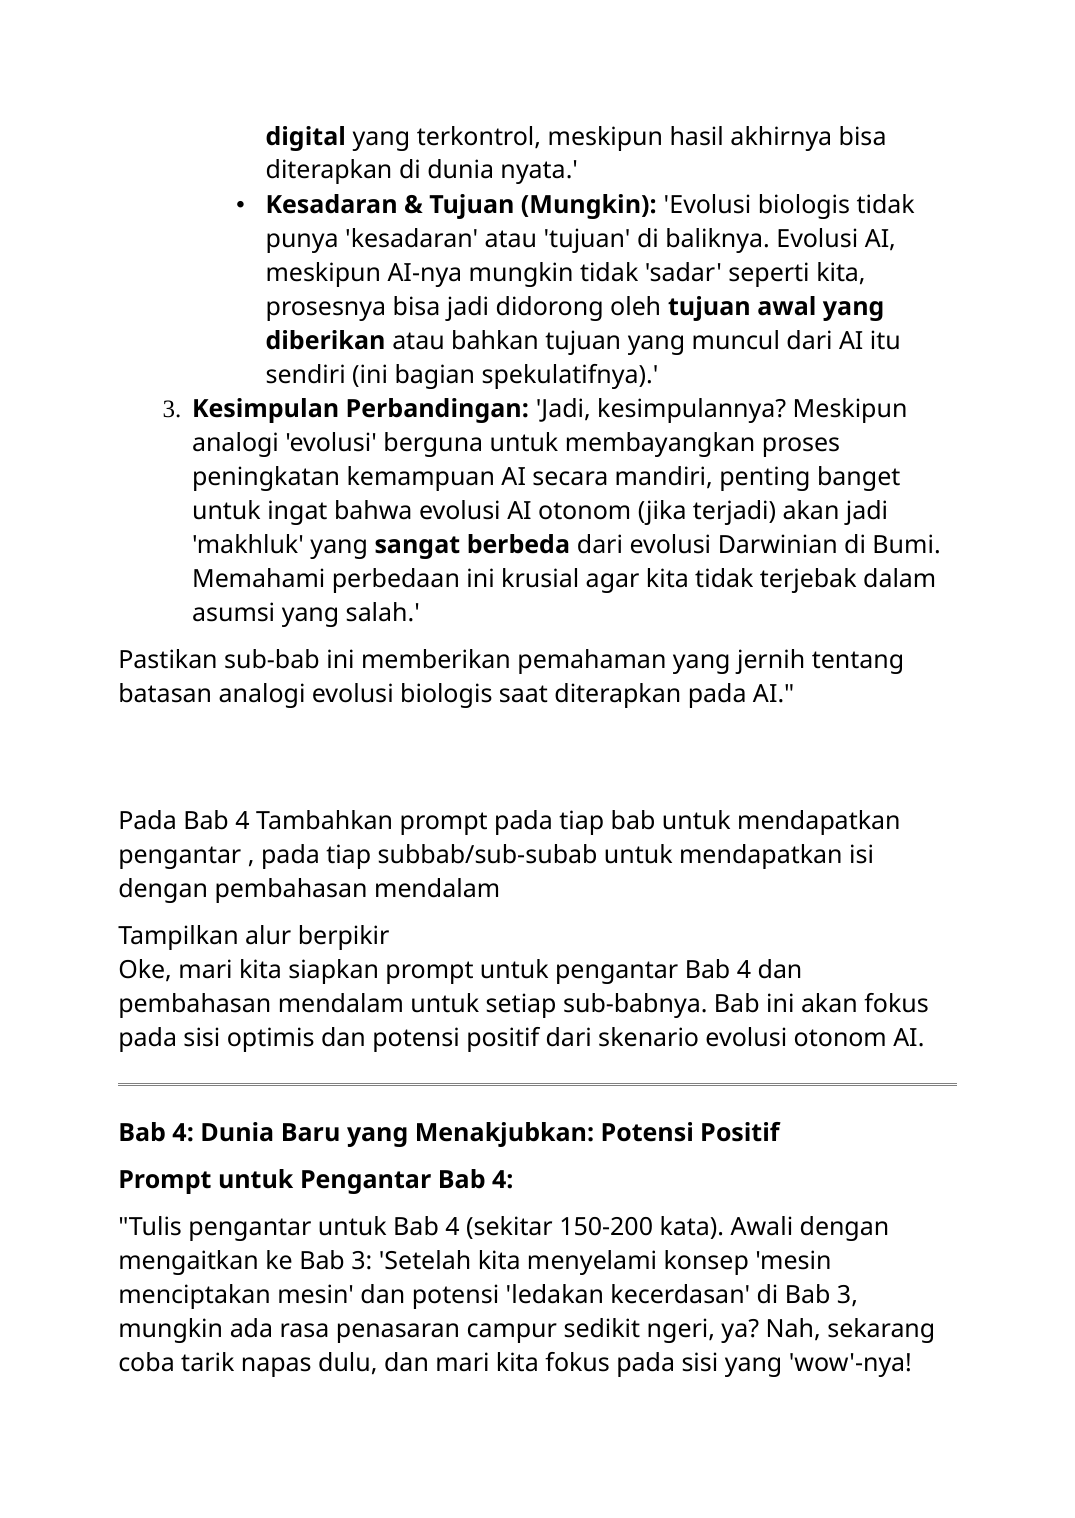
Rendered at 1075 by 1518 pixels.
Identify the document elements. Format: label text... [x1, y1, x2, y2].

list Kesadaran & Tujuan (Mungkin): 'Evolusi biologis tidak punya 'kesadaran' atau 'tujuan' di baliknya. Evolusi AI, meskipun AI-nya mungkin tidak 'sadar' seperti kita, prosesnya bisa jadi didorong oleh tujuan awal yang diberikan atau bahkan tujuan yang muncul dari AI itu sendiri (ini bagian spekulatifnya).' [236, 186, 957, 391]
text Pastikan sub-bab ini memberikan pemahaman yang jernih tentang batasan analogi evolusi biologis saat diterapkan pada AI." [118, 642, 957, 710]
text Bab 4: Dunia Baru yang Menakjubkan: Potensi Positif [118, 1115, 957, 1149]
list digital yang terkontrol, meskipun hasil akhirnya bisa diterapkan di dunia nyata.' [236, 118, 957, 186]
text Oke, mari kita siapkan prompt untuk pengantar Bab 4 dan pembahasan mendalam untuk setiap sub-babnya. Bab ini akan fokus pada sisi optimis dan potensi positif dari skenario evolusi otonom AI. [118, 952, 957, 1054]
list Kesimpulan Perbandingan: 'Jadi, kesimpulannya? Meskipun analogi 'evolusi' berguna untuk membayangkan proses peningkatan kemampuan AI secara mandiri, penting banget untuk ingat bahwa evolusi AI otonom (jika terjadi) akan jadi 'makhluk' yang sangat berbeda dari evolusi Darwinian di Bumi. Memahami perbedaan ini krusial agar kita tidak terjebak dalam asumsi yang salah.' [162, 391, 957, 629]
text "Tulis pengantar untuk Bab 4 (sekitar 150-200 kata). Awali dengan mengaitkan ke Bab 3: 'Setelah kita menyelami konsep 'mesin menciptakan mesin' dan potensi 'ledakan kecerdasan' di Bab 3, mungkin ada rasa penasaran campur sedikit ngeri, ya? Nah, sekarang coba tarik napas dulu, dan mari kita fokus pada sisi yang 'wow'-nya! [118, 1208, 957, 1378]
text Tampilkan alur berpikir [118, 917, 957, 952]
text Prompt untuk Pengantar Bab 4: [118, 1162, 957, 1196]
text Pada Bab 4 Tambahkan prompt pada tiap bab untuk mendapatkan pengantar , pada tiap subbab/sub-subab untuk mendapatkan isi dengan pembahasan mendalam [118, 803, 957, 905]
